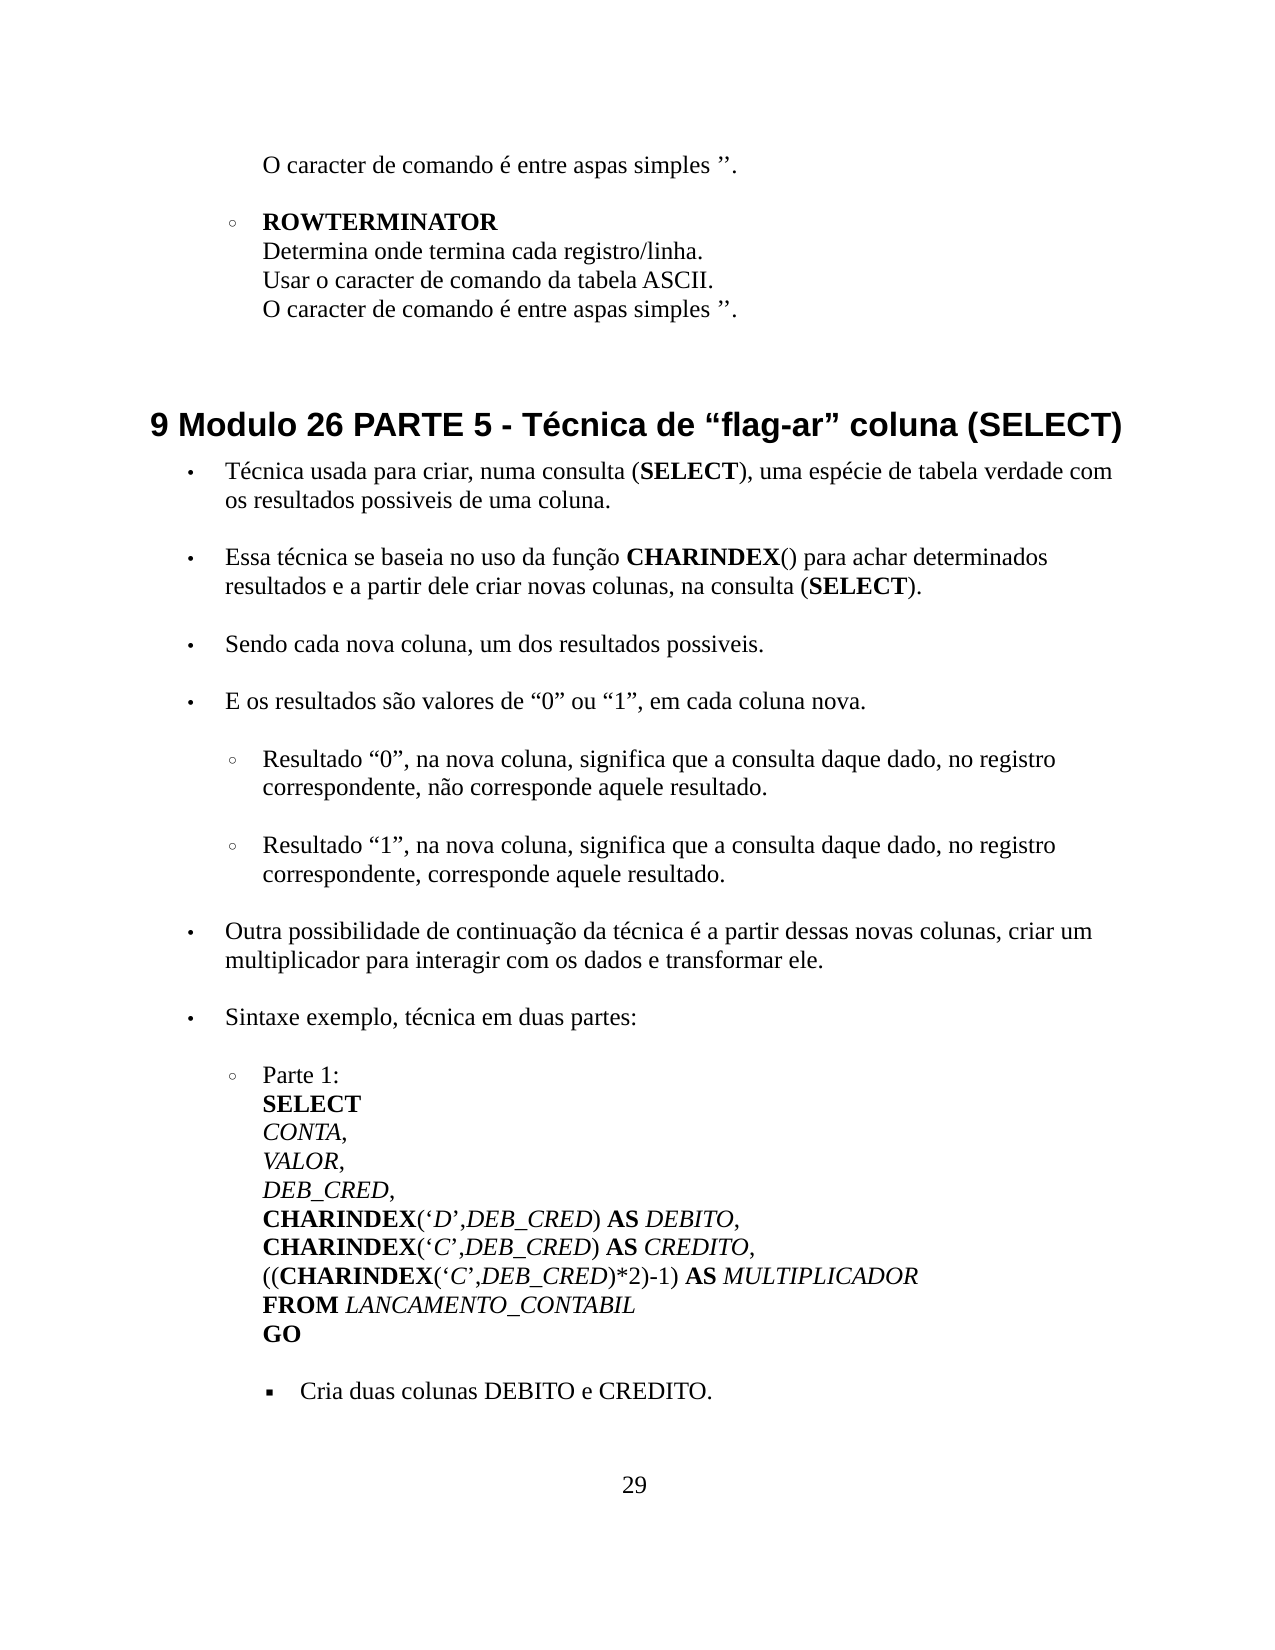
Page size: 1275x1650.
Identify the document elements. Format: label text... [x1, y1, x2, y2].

list O caracter de comando é entre aspas simples ’’. [225, 150, 1125, 207]
list Técnica usada para criar, numa consulta (SELECT), uma espécie de tabela verdade com os resultados possiveis de uma coluna. [187, 456, 1125, 542]
list Parte 1: SELECT CONTA, VALOR, DEB_CRED, CHARINDEX(‘D’,DEB_CRED) AS DEBITO, CHARINDEX(‘C’,DEB_CRED) AS CREDITO, ((CHARINDEX(‘C’,DEB_CRED)*2)-1) AS MULTIPLICADOR FROM LANCAMENTO_CONTABIL GO [225, 1060, 1125, 1376]
list Sintaxe exemplo, técnica em duas partes: [187, 1002, 1125, 1060]
list ROWTERMINATOR Determina onde termina cada registro/linha. Usar o caracter de comando da tabela ASCII. O caracter de comando é entre aspas simples ’’. [225, 207, 1125, 351]
list Sendo cada nova coluna, um dos resultados possiveis. [187, 629, 1125, 686]
list Essa técnica se baseia no uso da função CHARINDEX() para achar determinados resultados e a partir dele criar novas colunas, na consulta (SELECT). [187, 542, 1125, 629]
list E os resultados são valores de “0” ou “1”, em cada coluna nova. [187, 686, 1125, 744]
list Cria duas colunas DEBITO e CREDITO. [262, 1376, 1125, 1434]
list Resultado “0”, na nova coluna, significa que a consulta daque dado, no registro correspondente, não corresponde aquele resultado. [225, 744, 1125, 830]
subtitle 9 Modulo 26 PARTE 5 - Técnica de “flag-ar” coluna (SELECT) [150, 405, 1125, 444]
list Outra possibilidade de continuação da técnica é a partir dessas novas colunas, criar um multiplicador para interagir com os dados e transformar ele. [187, 916, 1125, 1002]
list Resultado “1”, na nova coluna, significa que a consulta daque dado, no registro correspondente, corresponde aquele resultado. [225, 830, 1125, 916]
